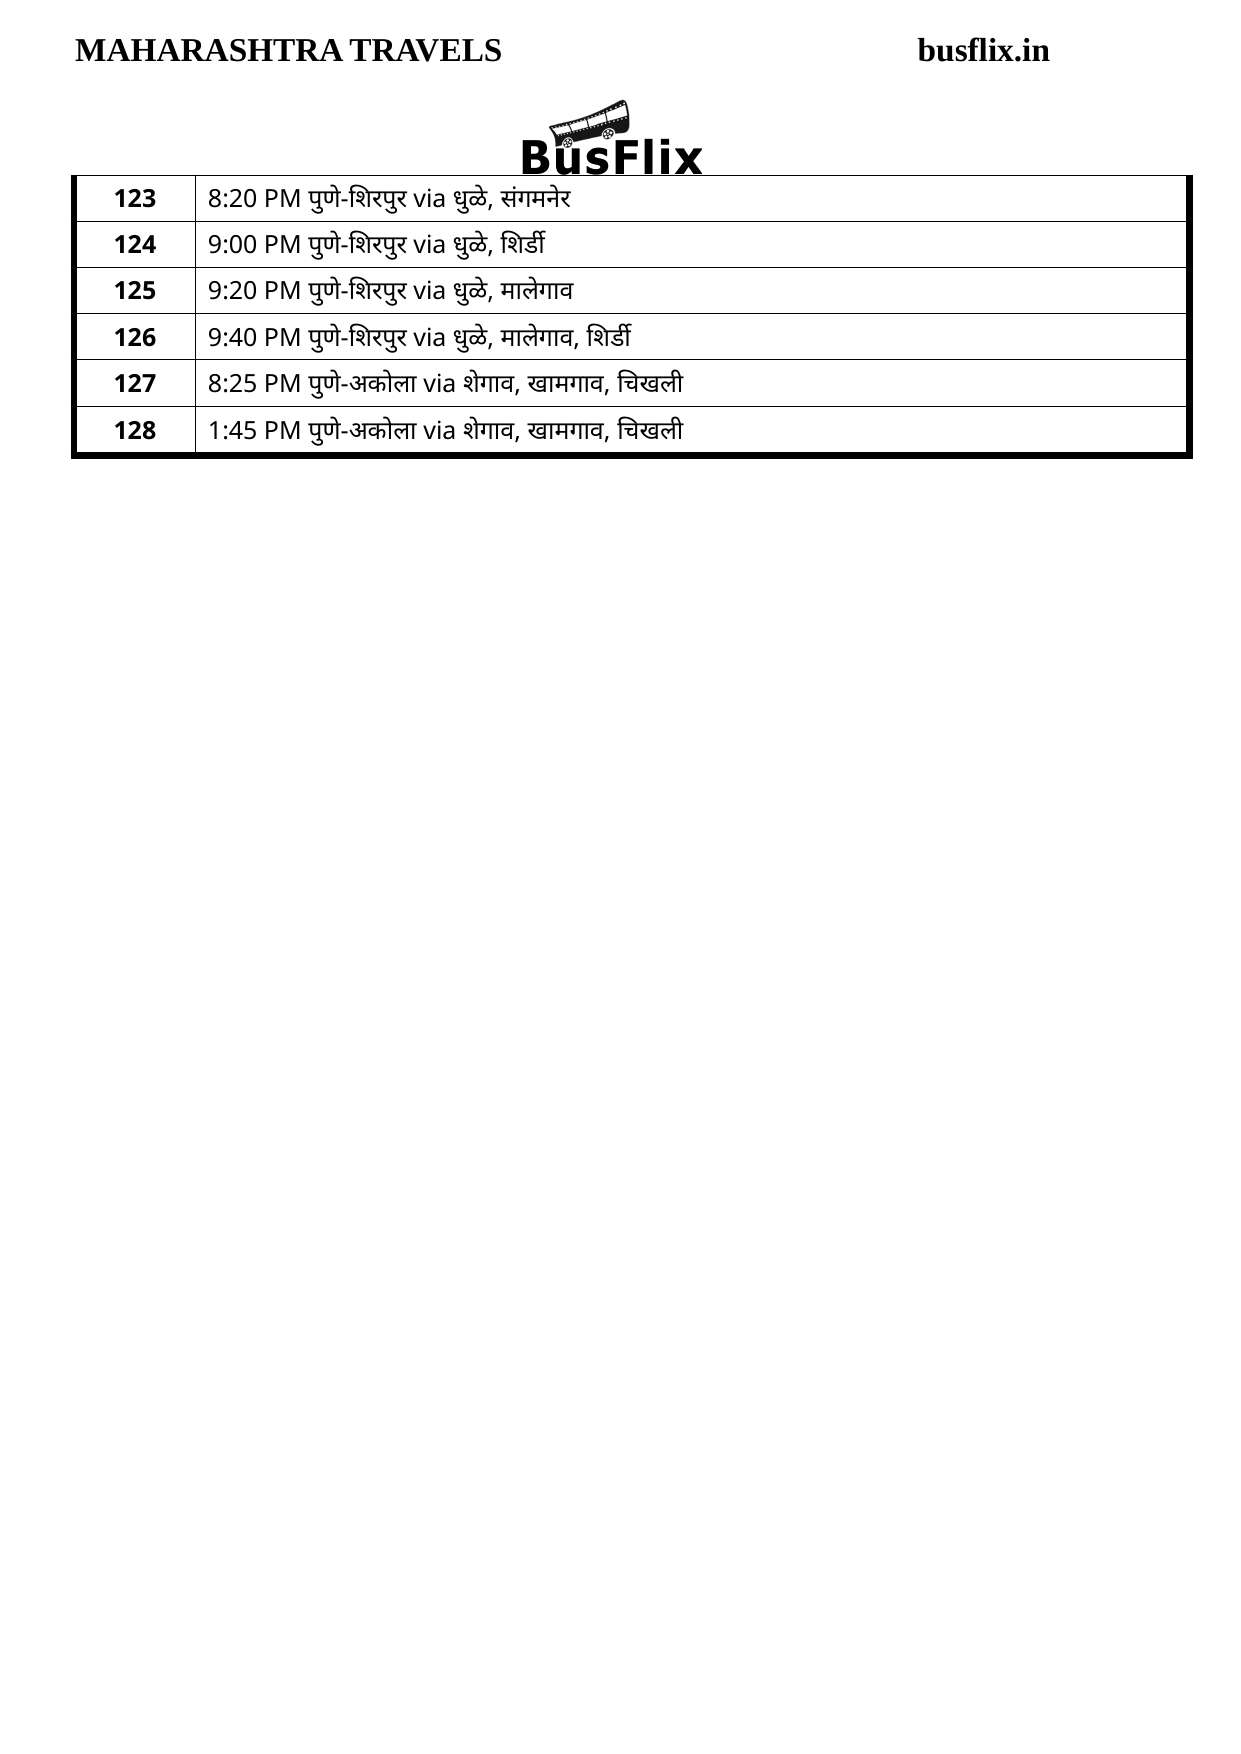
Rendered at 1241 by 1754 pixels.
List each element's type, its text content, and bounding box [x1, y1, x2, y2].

table_cell 9:40 PM पुणे-शिरपुर via धुळे, मालेगाव, शिर्डी [196, 314, 1186, 359]
table_cell 9:20 PM पुणे-शिरपुर via धुळे, मालेगाव [196, 268, 1186, 313]
table_cell 8:25 PM पुणे-अकोला via शेगाव, खामगाव, चिखली [196, 360, 1186, 406]
table_cell 9:00 PM पुणे-शिरपुर via धुळे, शिर्डी [196, 222, 1186, 267]
table_cell 126 [77, 314, 195, 359]
table_cell 1:45 PM पुणे-अकोला via शेगाव, खामगाव, चिखली [196, 407, 1186, 452]
table_cell 127 [77, 360, 195, 406]
table_cell 123 [77, 176, 195, 221]
table_cell 8:20 PM पुणे-शिरपुर via धुळे, संगमनेर [196, 176, 1186, 221]
table_cell 124 [77, 222, 195, 267]
table_cell 125 [77, 268, 195, 313]
table_cell 128 [77, 407, 195, 452]
